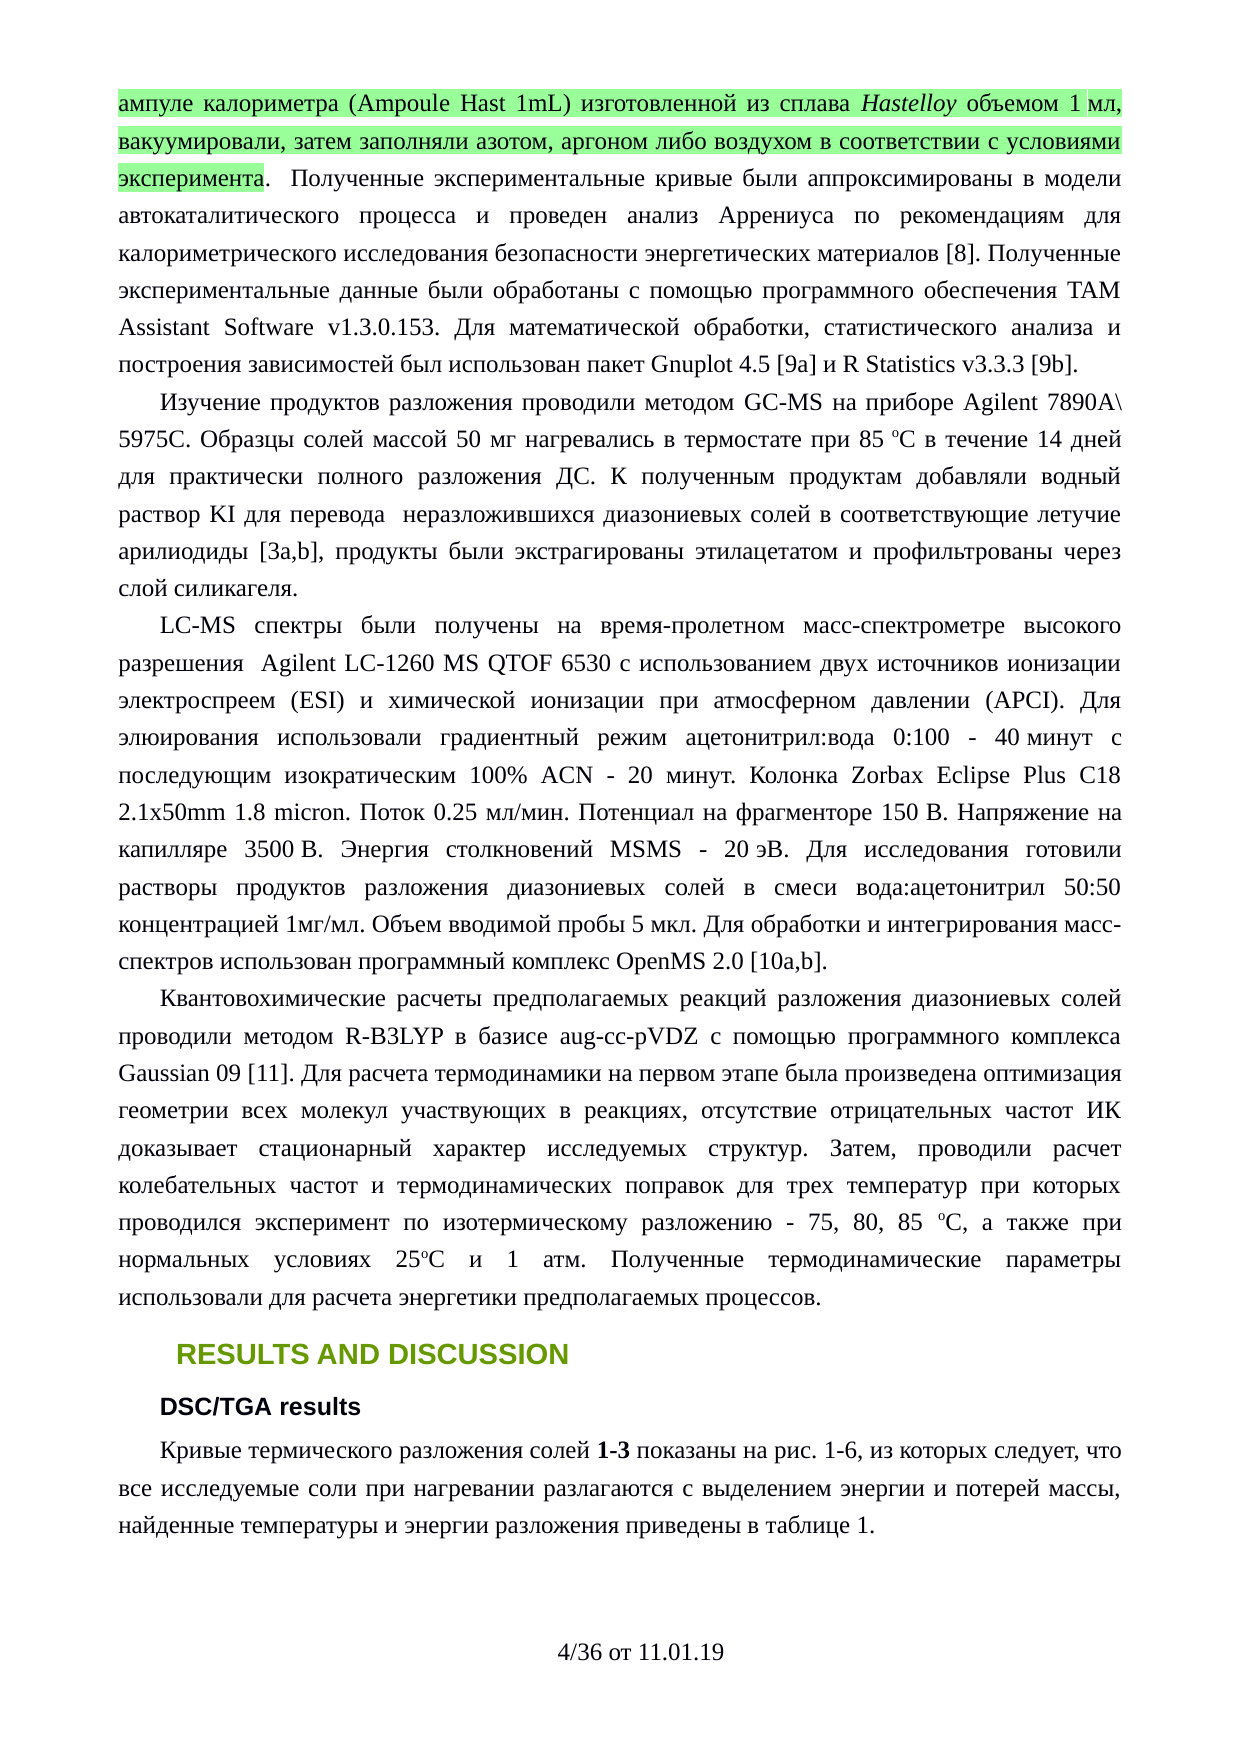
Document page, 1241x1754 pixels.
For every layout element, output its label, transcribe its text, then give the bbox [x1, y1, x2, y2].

subtitle RESULTS AND DISCUSSION [118, 1337, 1122, 1370]
text LC-MS спектры были получены на время-пролетном масс-спектрометре высокого разрешения Agilent LC-1260 MS QTOF 6530 c использованием двух источников ионизации электроспреем (ESI) и химической ионизации при атмосферном давлении (APCI). Для элюирования использовали градиентный режим ацетонитрил:вода 0:100 - 40 минут с последующим изократическим 100% ACN - 20 минут. Колонка Zorbax Eclipse Plus C18 2.1x50mm 1.8 micron. Поток 0.25 мл/мин. Потенциал на фрагменторе 150 В. Напряжение на капилляре 3500 В. Энергия столкновений MSMS - 20 эВ. Для исследования готовили растворы продуктов разложения диазониевых солей в смеси вода:ацетонитрил 50:50 концентрацией 1мг/мл. Объем вводимой пробы 5 мкл. Для обработки и интегрирования масс-спектров использован программный комплекс OpenMS 2.0 [10a,b]. [118, 611, 1122, 975]
text Изучение продуктов разложения проводили методом GC-MS на приборе Agilent 7890A\5975C. Образцы солей массой 50 мг нагревались в термостате при 85 оС в течение 14 дней для практически полного разложения ДС. К полученным продуктам добавляли водный раствор KI для перевода неразложившихся диазониевых солей в соответствующие летучие арилиодиды [3a,b], продукты были экстрагированы этилацетатом и профильтрованы через слой силикагеля. [118, 387, 1122, 602]
text ампуле калориметра (Ampoule Hast 1mL) изготовленной из сплава Hastelloy объемом 1 мл, вакуумировали, затем заполняли азотом, аргоном либо воздухом в соответствии с условиями эксперимента. Полученные экспериментальные кривые были аппроксимированы в модели автокаталитического процесса и проведен анализ Аррениуса по рекомендациям для калориметрического исследования безопасности энергетических материалов [8]. Полученные экспериментальные данные были обработаны с помощью программного обеспечения TAM Assistant Software v1.3.0.153. Для математической обработки, статистического анализа и построения зависимостей был использован пакет Gnuplot 4.5 [9a] и R Statistics v3.3.3 [9b]. [118, 88, 1122, 378]
text Кривые термического разложения солей 1-3 показаны на рис. 1-6, из которых следует, что все исследуемые соли при нагревании разлагаются с выделением энергии и потерей массы, найденные температуры и энергии разложения приведены в таблице 1. [118, 1435, 1122, 1539]
subtitle DSC/TGA results [118, 1392, 1122, 1421]
text Квантовохимические расчеты предполагаемых реакций разложения диазониевых солей проводили методом R-B3LYP в базисе aug-cc-pVDZ с помощью программного комплекса Gaussian 09 [11]. Для расчета термодинамики на первом этапе была произведена оптимизация геометрии всех молекул участвующих в реакциях, отсутствие отрицательных частот ИК доказывает стационарный характер исследуемых структур. Затем, проводили расчет колебательных частот и термодинамических поправок для трех температур при которых проводился эксперимент по изотермическому разложению - 75, 80, 85 оС, а также при нормальных условиях 25оС и 1 атм. Полученные термодинамические параметры использовали для расчета энергетики предполагаемых процессов. [118, 983, 1122, 1311]
